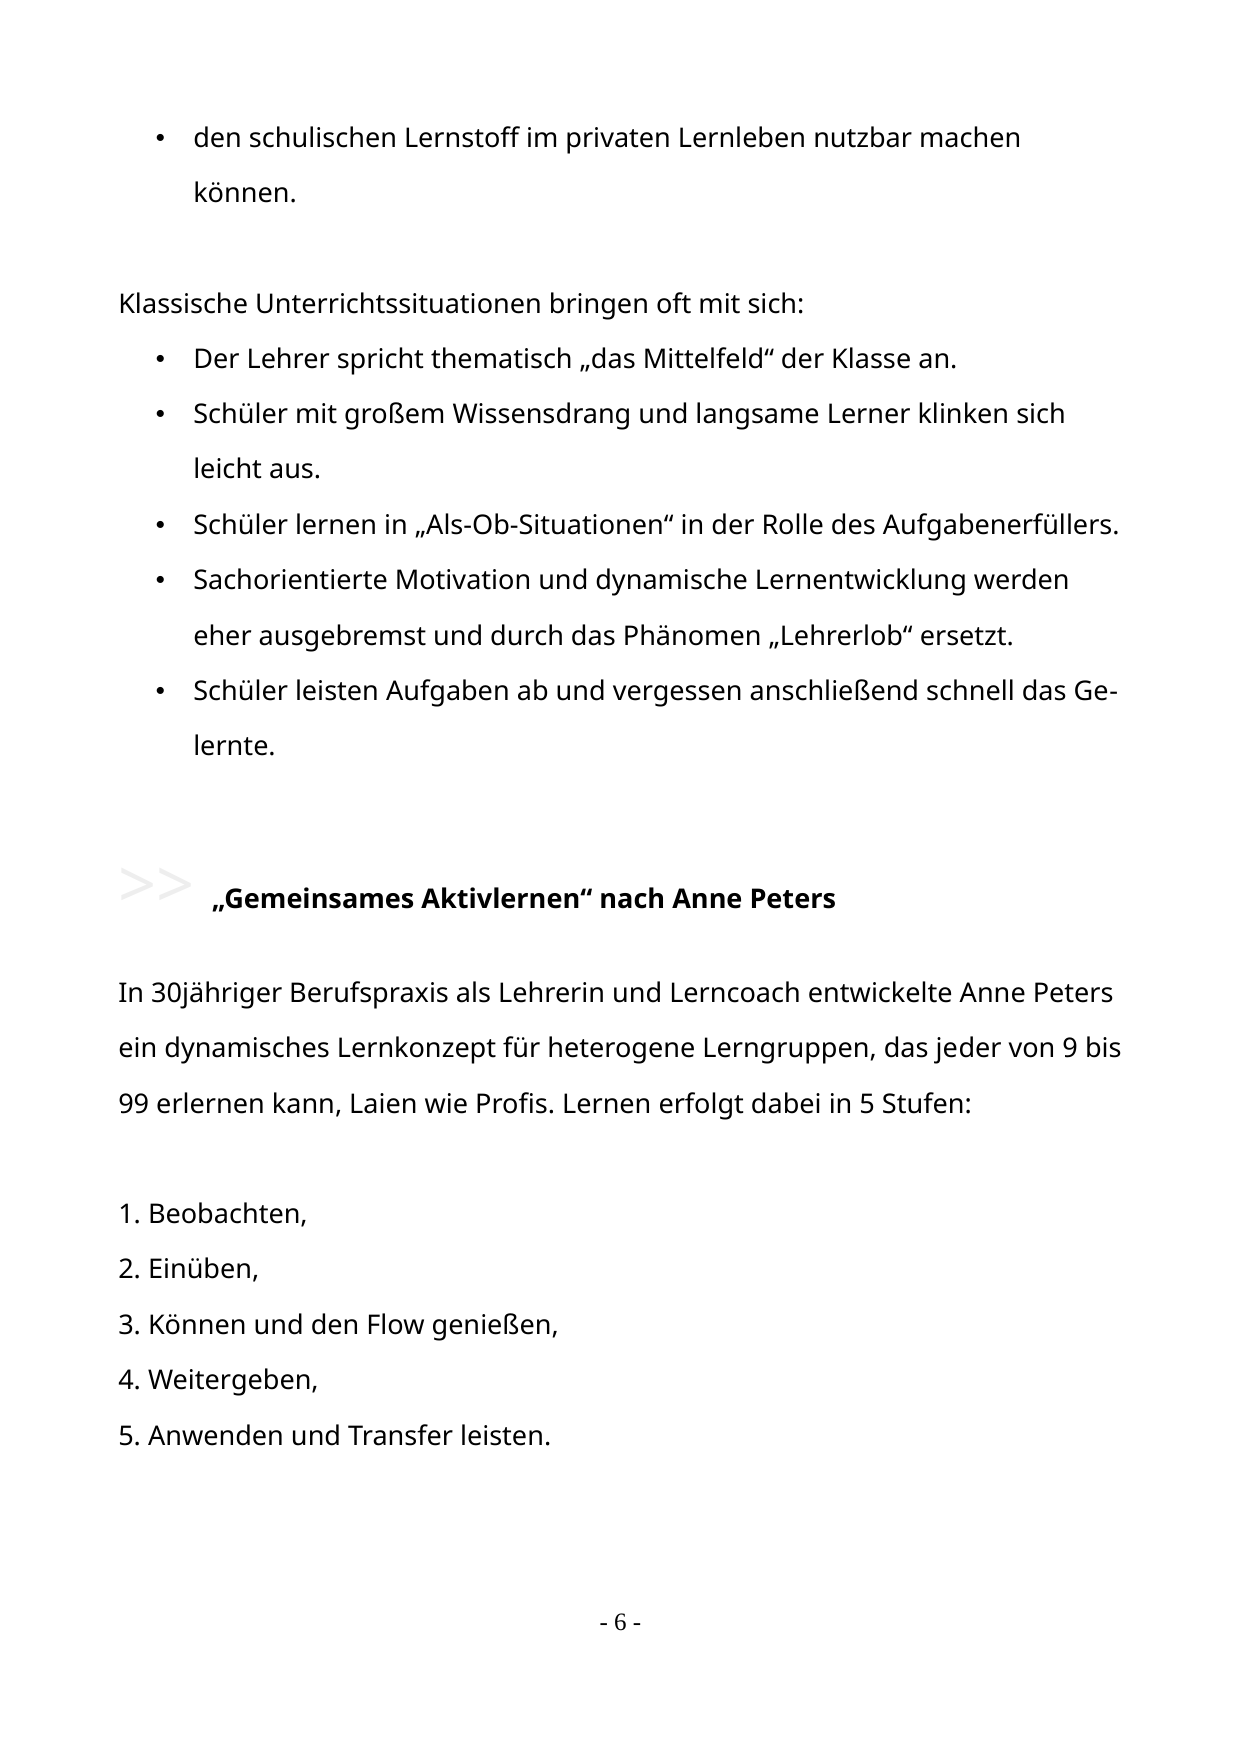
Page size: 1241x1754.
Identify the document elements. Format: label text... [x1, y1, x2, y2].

text In 30jähriger Berufspraxis als Lehrerin und Lerncoach entwickelte Anne Peters ein dynamisches Lernkonzept für heterogene Lerngruppen, das je­der von 9 bis 99 erlernen kann, Laien wie Profis. Lernen erfolgt dabei in 5 Stufen: [118, 973, 1122, 1121]
text 1. Beobachten, [118, 1195, 1122, 1232]
text 4. Weitergeben, [118, 1361, 1122, 1397]
list Schüler leisten Aufgaben ab und vergessen anschließend schnell das Ge­lernte. [156, 671, 1122, 763]
list Schüler lernen in „Als-Ob-Situationen“ in der Rolle des Aufgabenerfüllers. [156, 505, 1122, 542]
list Der Lehrer spricht thematisch „das Mittelfeld“ der Klasse an. [156, 339, 1122, 376]
text 3. Können und den Flow genießen, [118, 1305, 1122, 1342]
list Sachorientierte Motivation und dynamische Lernentwicklung werden eher ausgebremst und durch das Phänomen „Lehrerlob“ ersetzt. [156, 561, 1122, 653]
text Klassische Unterrichtssituationen bringen oft mit sich: [118, 284, 1122, 321]
list Schüler mit großem Wissensdrang und langsame Lerner klinken sich leicht aus. [156, 395, 1122, 487]
text 5. Anwenden und Transfer leisten. [118, 1416, 1122, 1453]
list den schulischen Lernstoff im privaten Lernleben nutzbar machen können. [156, 118, 1122, 210]
text >> „Gemeinsames Aktivlernen“ nach Anne Peters [118, 837, 1122, 928]
text 2. Einüben, [118, 1250, 1122, 1287]
